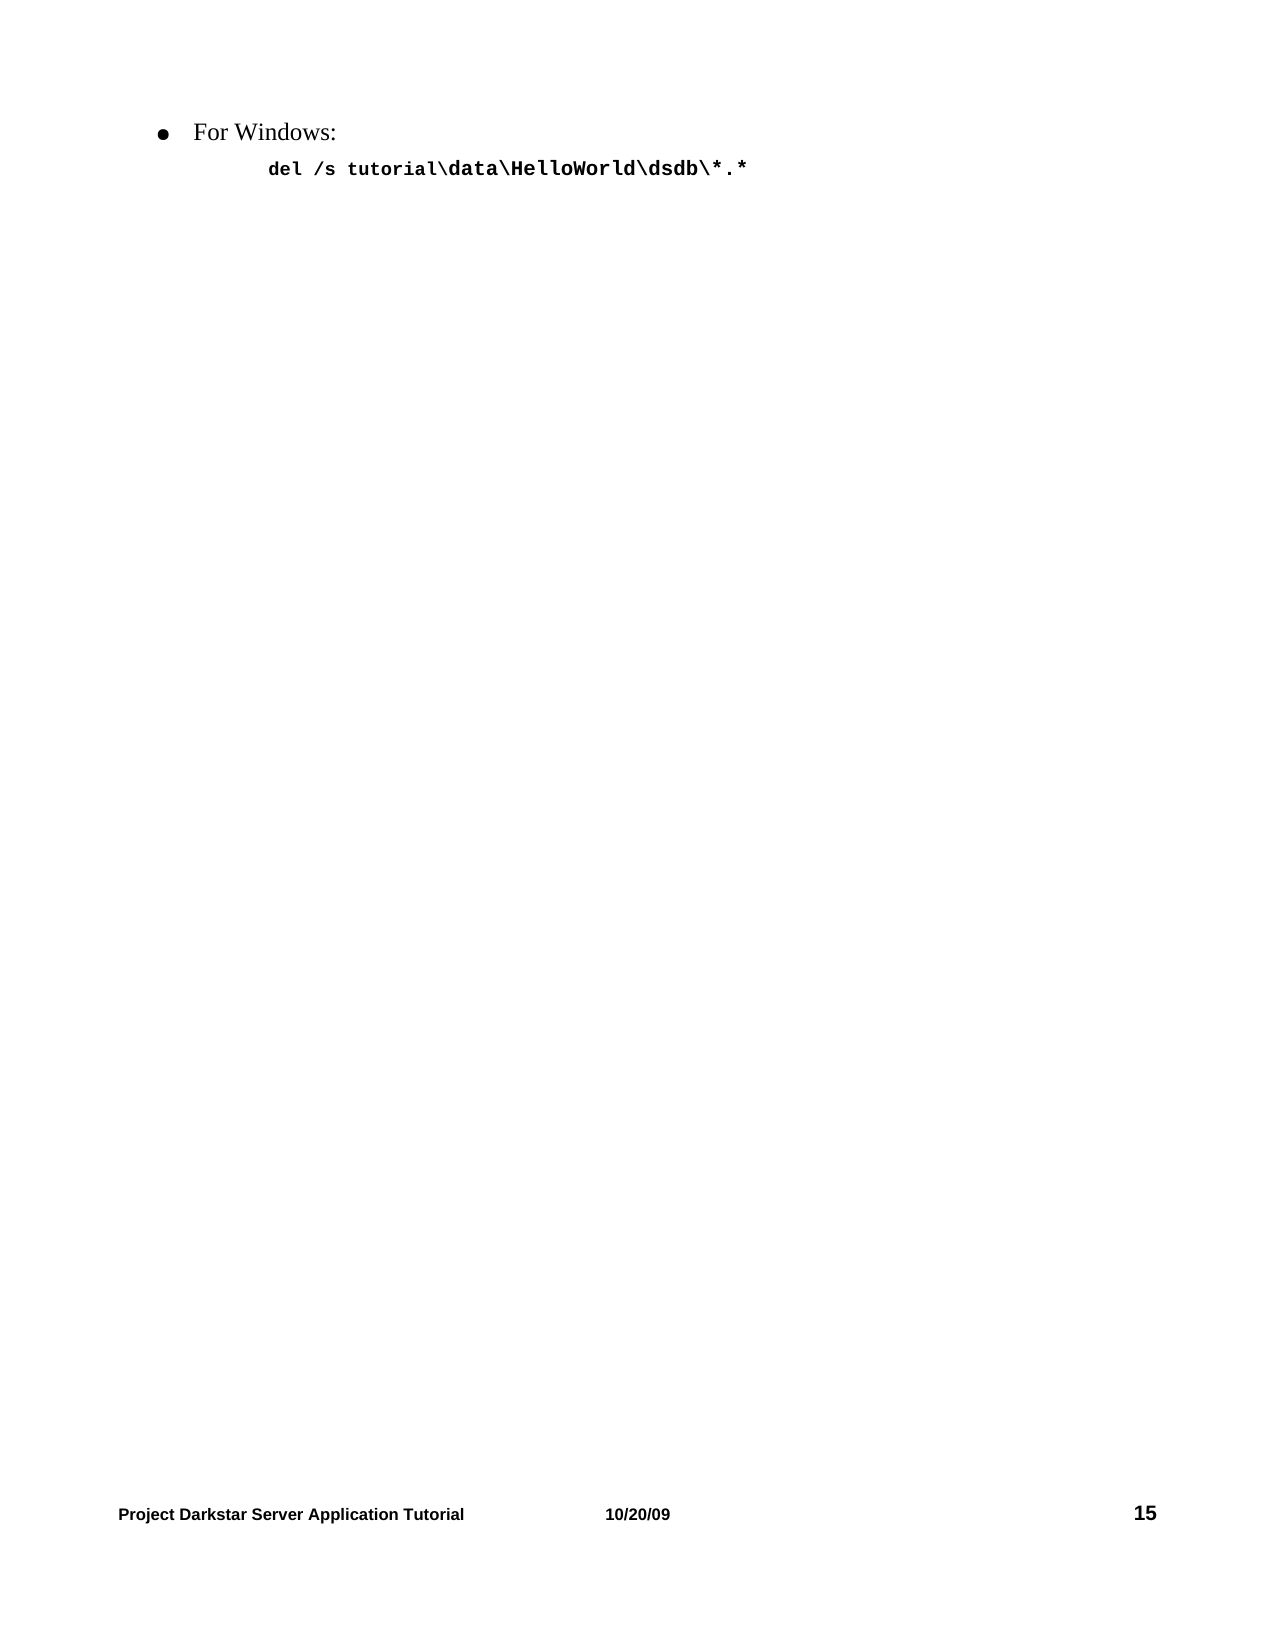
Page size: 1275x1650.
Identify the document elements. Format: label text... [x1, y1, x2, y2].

list del /s tutorial\data\HelloWorld\dsdb\*.* [268, 158, 1157, 182]
list For Windows: [156, 118, 1157, 146]
